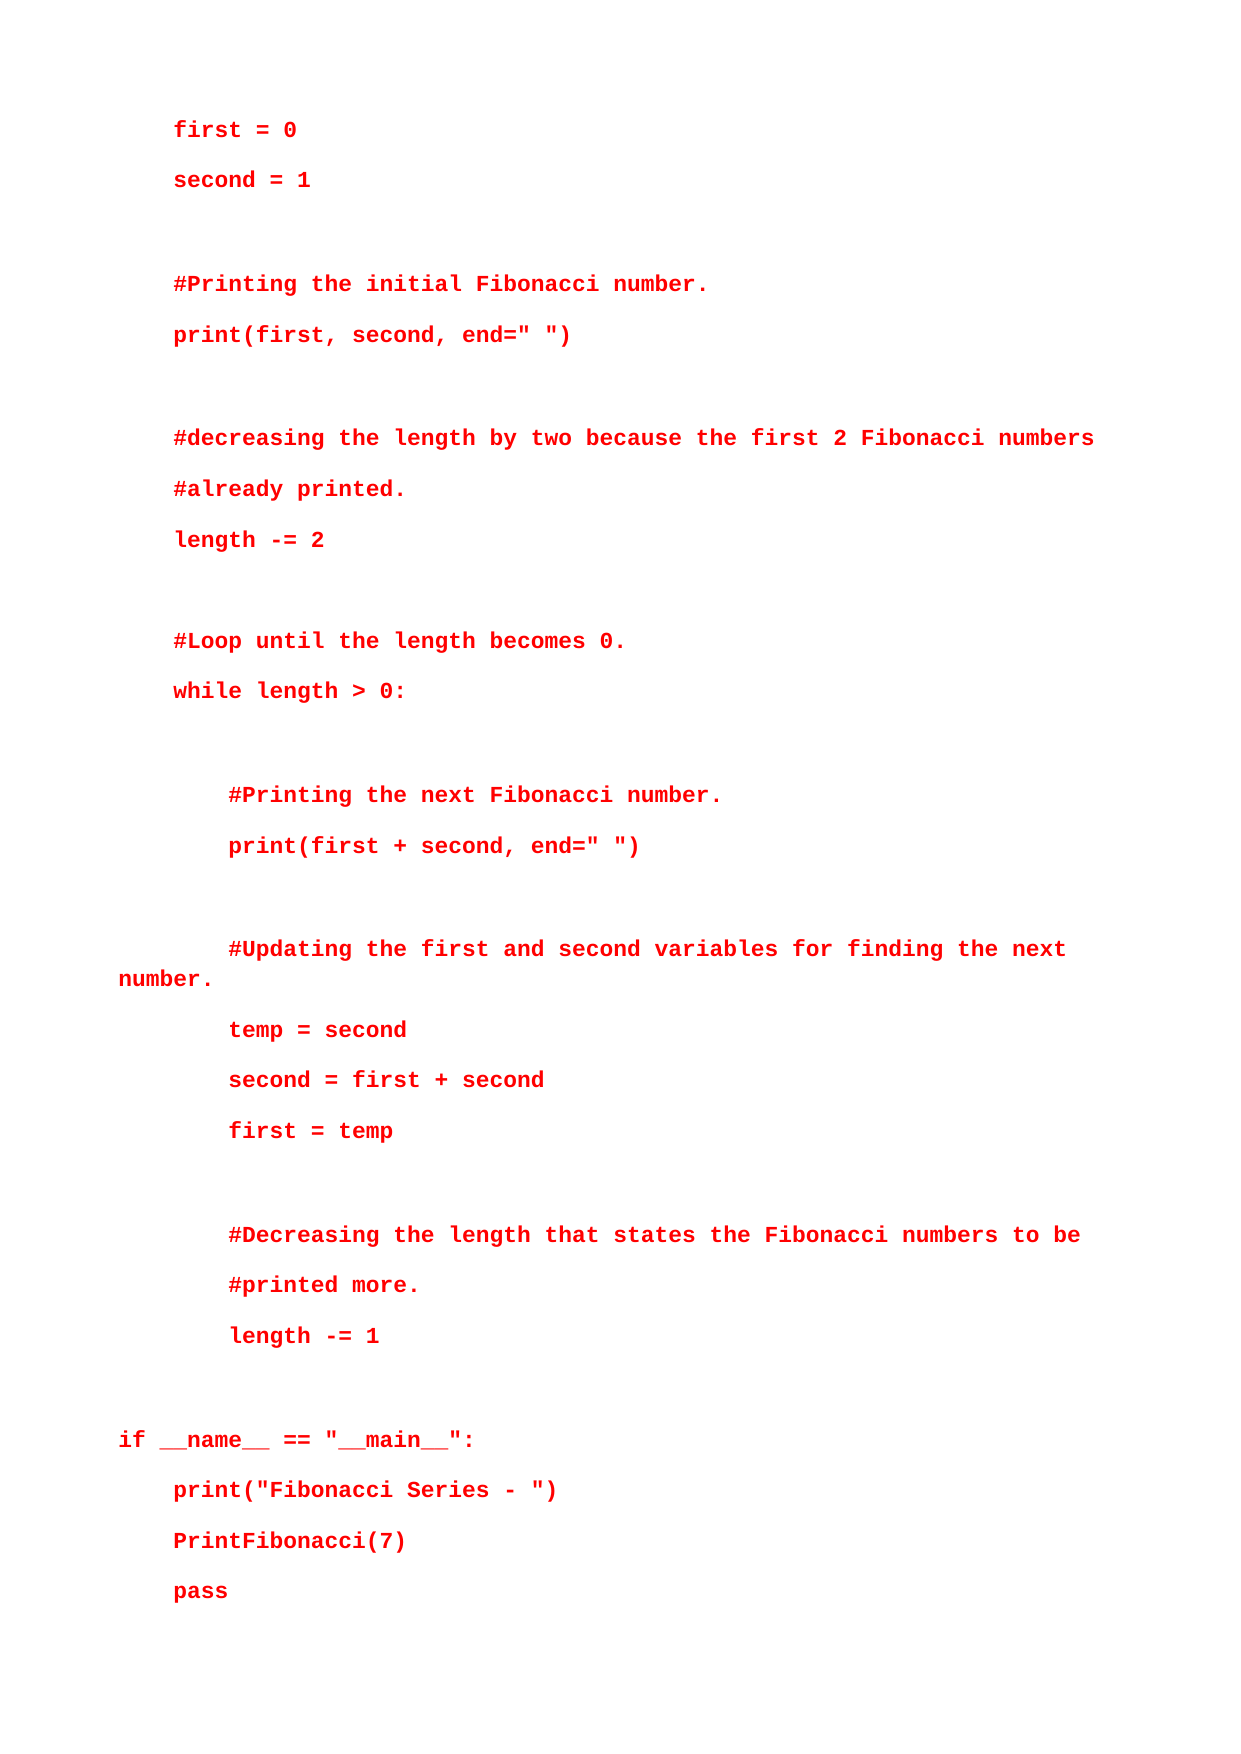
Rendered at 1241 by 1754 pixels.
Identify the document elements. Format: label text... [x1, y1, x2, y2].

text second = 1 [118, 169, 1122, 195]
text #Printing the next Fibonacci number. [118, 783, 1122, 809]
text temp = second [118, 1018, 1122, 1044]
text length -= 1 [118, 1324, 1122, 1350]
text #printed more. [118, 1274, 1122, 1299]
text print("Fibonacci Series - ") [118, 1478, 1122, 1504]
text print(first, second, end=" ") [118, 323, 1122, 349]
text #Loop until the length becomes 0. [118, 629, 1122, 655]
text length -= 2 [118, 528, 1122, 554]
text #Decreasing the length that states the Fibonacci numbers to be [118, 1223, 1122, 1249]
text #already printed. [118, 477, 1122, 503]
text pass [118, 1580, 1122, 1606]
text first = temp [118, 1119, 1122, 1145]
text second = first + second [118, 1069, 1122, 1095]
text print(first + second, end=" ") [118, 834, 1122, 860]
text #Printing the initial Fibonacci number. [118, 272, 1122, 298]
text if __name__ == "__main__": [118, 1428, 1122, 1454]
text PrintFibonacci(7) [118, 1529, 1122, 1555]
text #decreasing the length by two because the first 2 Fibonacci numbers [118, 427, 1122, 453]
text #Updating the first and second variables for finding the next number. [118, 938, 1122, 993]
text while length > 0: [118, 680, 1122, 706]
text first = 0 [118, 118, 1122, 144]
